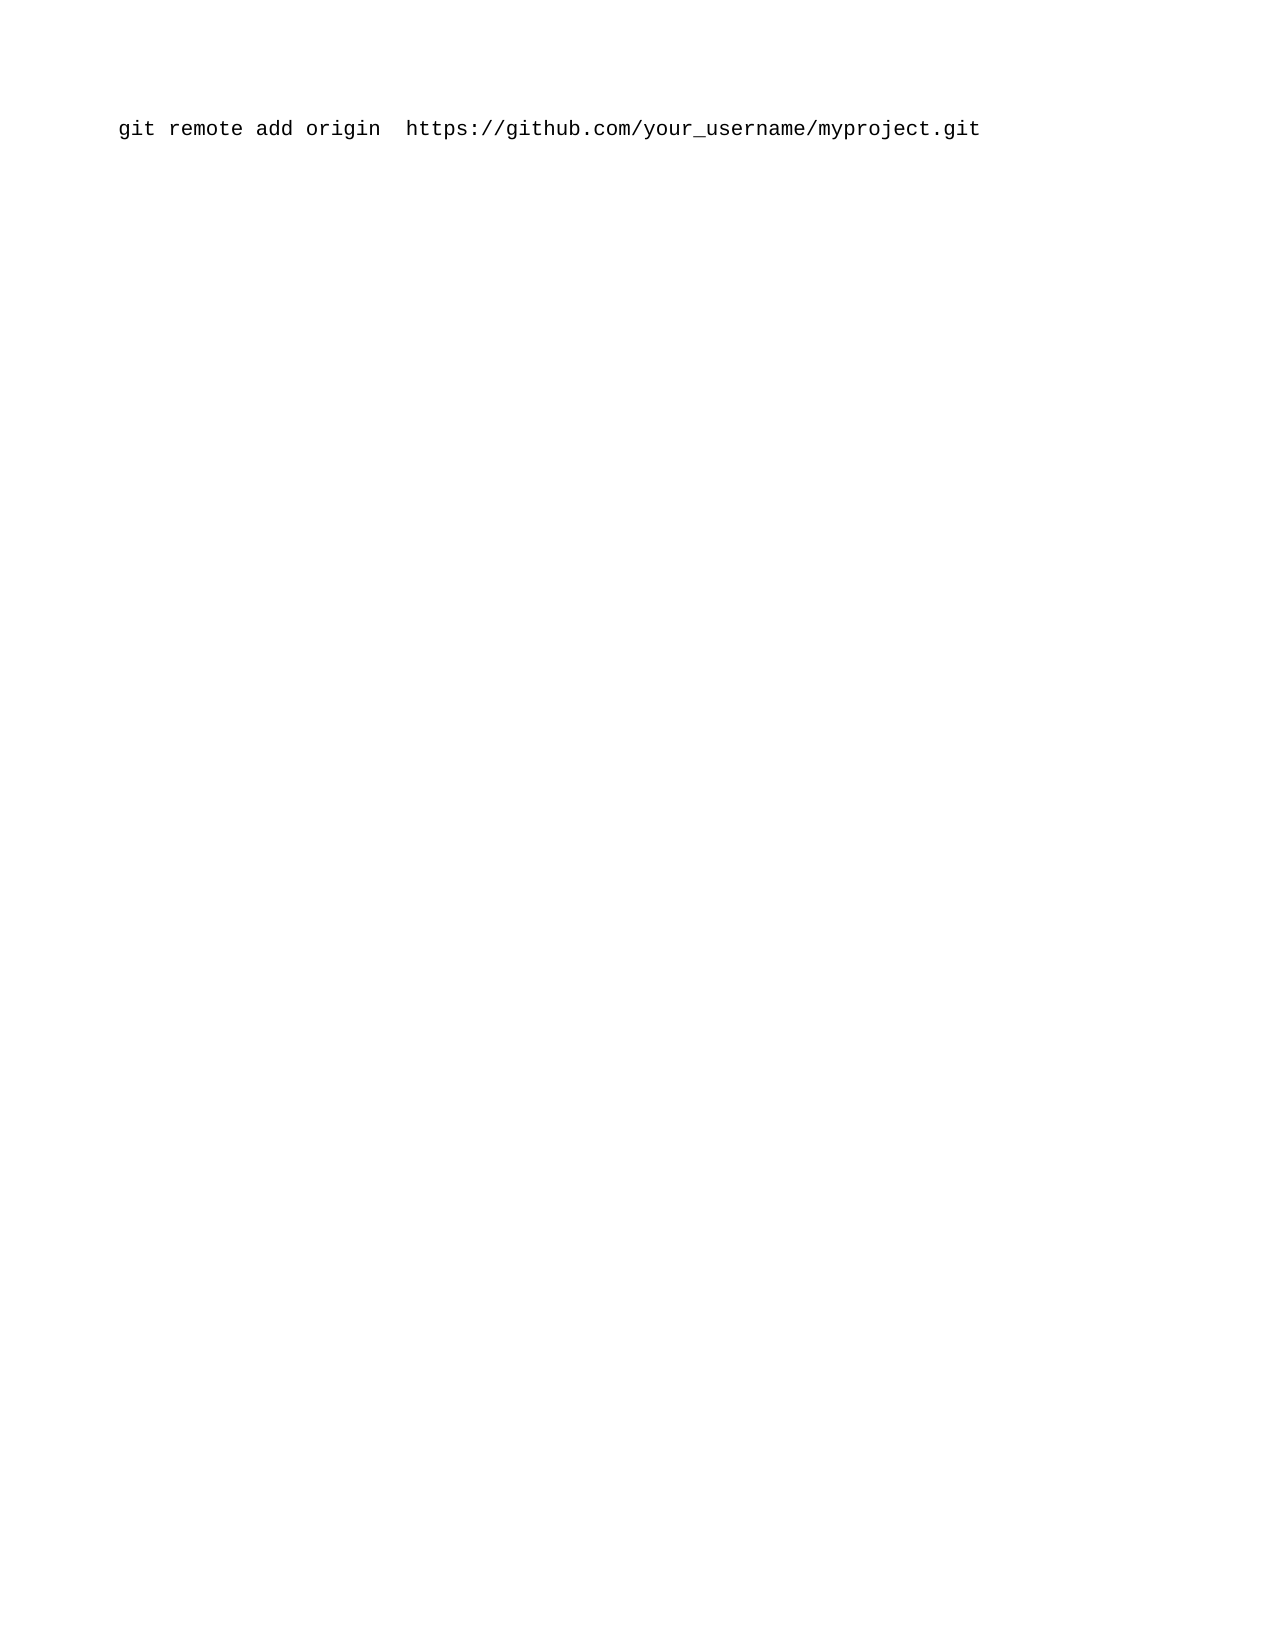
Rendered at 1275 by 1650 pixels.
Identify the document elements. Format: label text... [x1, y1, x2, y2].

text git remote add origin https://github.com/your_username/myproject.git [118, 118, 1157, 142]
